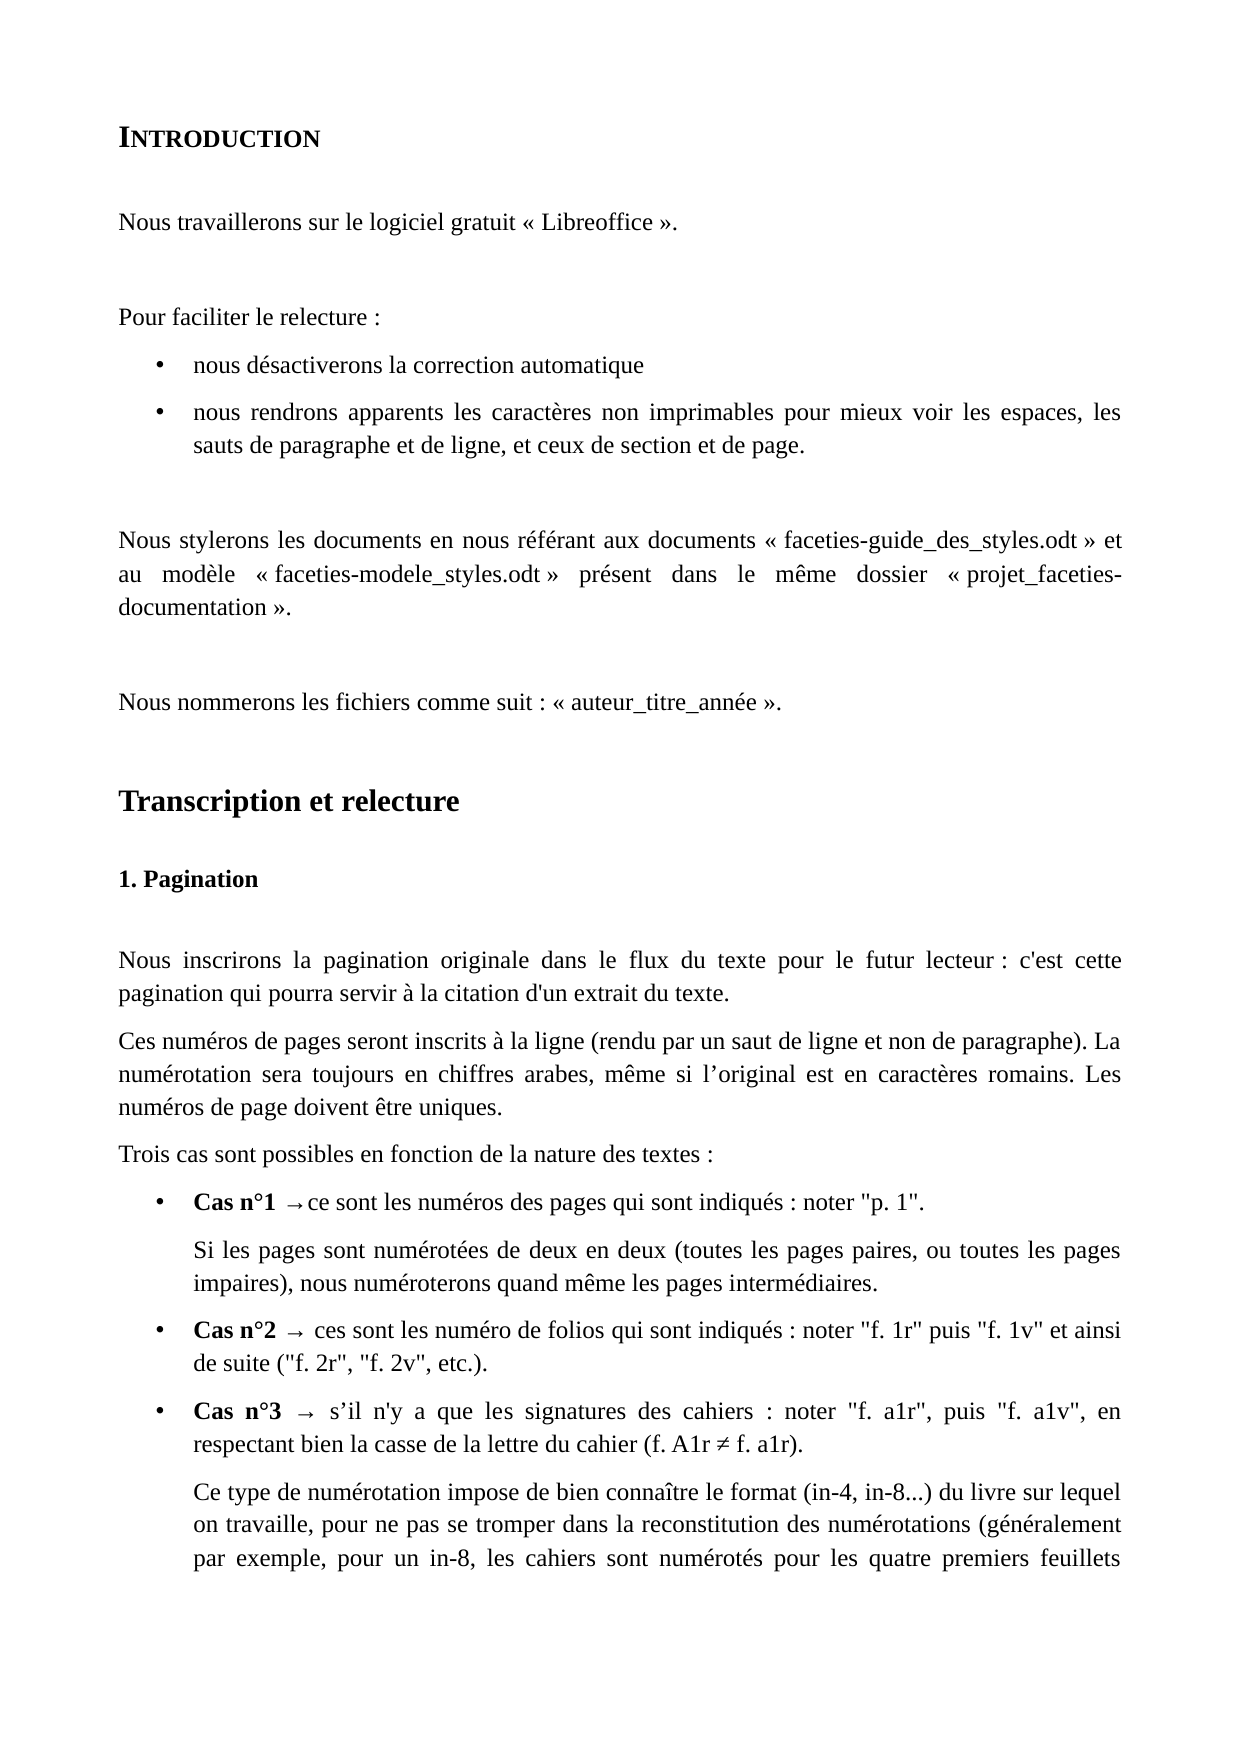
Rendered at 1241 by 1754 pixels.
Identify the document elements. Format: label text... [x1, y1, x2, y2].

text Transcription et relecture [118, 782, 1122, 818]
text Introduction [118, 118, 1122, 154]
text 1. Pagination [118, 864, 1122, 893]
list Cas n°3 → s’il n'y a que les signatures des cahiers : noter "f. a1r", puis "f. a1v", en respectant bien la casse de la lettre du cahier (f. A1r ≠ f. a1r). [156, 1396, 1122, 1458]
text Nous nommerons les fichiers comme suit : « auteur_titre_année ». [118, 687, 1122, 716]
list Cas n°2 → ces sont les numéro de folios qui sont indiqués : noter "f. 1r" puis "f. 1v" et ainsi de suite ("f. 2r", "f. 2v", etc.). [156, 1315, 1122, 1377]
text Ces numéros de pages seront inscrits à la ligne (rendu par un saut de ligne et non de paragraphe). La numérotation sera toujours en chiffres arabes, même si l’original est en caractères romains. Les numéros de page doivent être uniques. [118, 1026, 1122, 1121]
list nous désactiverons la correction automatique [156, 350, 1122, 378]
text Nous stylerons les documents en nous référant aux documents « faceties-guide_des_styles.odt » et au modèle « faceties-modele_styles.odt » présent dans le même dossier « projet_faceties-documentation ». [118, 526, 1122, 620]
list Ce type de numérotation impose de bien connaître le format (in-4, in-8...) du livre sur lequel on travaille, pour ne pas se tromper dans la reconstitution des numérotations (généralement par exemple, pour un in-8, les cahiers sont numérotés pour les quatre premiers feuillets [156, 1477, 1122, 1571]
text Nous inscrirons la pagination originale dans le flux du texte pour le futur lecteur : c'est cette pagination qui pourra servir à la citation d'un extrait du texte. [118, 945, 1122, 1007]
list nous rendrons apparents les caractères non imprimables pour mieux voir les espaces, les sauts de paragraphe et de ligne, et ceux de section et de page. [156, 397, 1122, 459]
text Pour faciliter le relecture : [118, 302, 1122, 331]
list Si les pages sont numérotées de deux en deux (toutes les pages paires, ou toutes les pages impaires), nous numéroterons quand même les pages intermédiaires. [156, 1235, 1122, 1296]
list Cas n°1 →ce sont les numéros des pages qui sont indiqués : noter "p. 1". [156, 1187, 1122, 1216]
text Nous travaillerons sur le logiciel gratuit « Libreoffice ». [118, 207, 1122, 236]
text Trois cas sont possibles en fonction de la nature des textes : [118, 1139, 1122, 1168]
